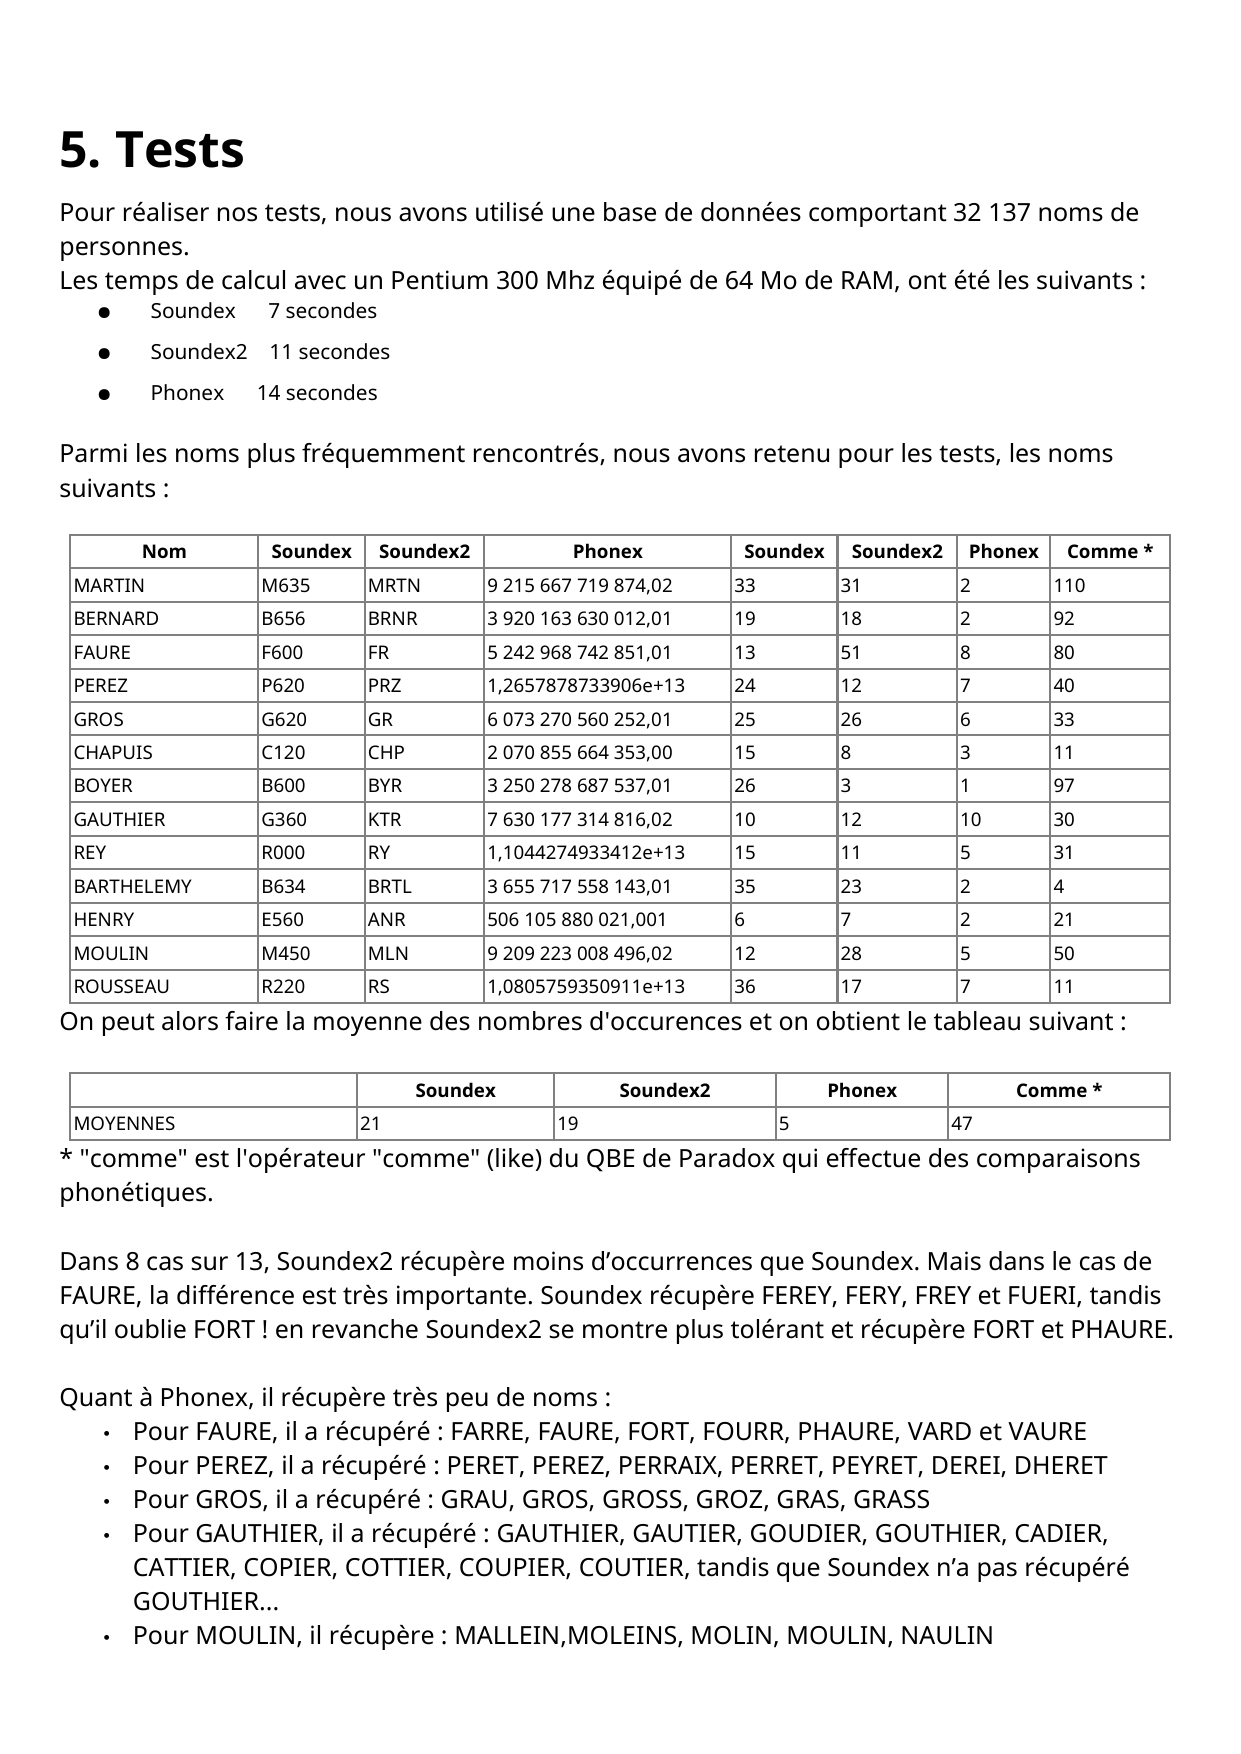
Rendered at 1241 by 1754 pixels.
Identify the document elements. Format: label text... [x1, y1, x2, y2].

list Soundex2 11 secondes [97, 337, 1181, 366]
table_cell 19 [732, 603, 836, 634]
table_cell 3 655 717 558 143,01 [485, 870, 730, 902]
table_cell G620 [259, 703, 364, 734]
table_cell REY [71, 837, 257, 868]
table_cell FR [366, 636, 483, 667]
list Pour PEREZ, il a récupéré : PERET, PEREZ, PERRAIX, PERRET, PEYRET, DEREI, DHERET [103, 1448, 1181, 1482]
subtitle 5. Tests [59, 113, 1181, 182]
table_cell 3 [958, 736, 1049, 768]
table_cell 92 [1051, 603, 1169, 634]
table_cell G360 [259, 803, 364, 835]
table_cell CHP [366, 736, 483, 768]
table_cell PEREZ [71, 670, 257, 701]
table_cell M635 [259, 569, 364, 601]
list Pour GAUTHIER, il a récupéré : GAUTHIER, GAUTIER, GOUDIER, GOUTHIER, CADIER, CATTIER, COPIER, COTTIER, COUPIER, COUTIER, tandis que Soundex n’a pas récupéré GOUTHIER... [103, 1516, 1181, 1618]
list Pour FAURE, il a récupéré : FARRE, FAURE, FORT, FOURR, PHAURE, VARD et VAURE [103, 1413, 1181, 1448]
table_cell 3 920 163 630 012,01 [485, 603, 730, 634]
table_cell HENRY [71, 904, 257, 935]
table_cell 110 [1051, 569, 1169, 601]
table_cell P620 [259, 670, 364, 701]
table_cell 80 [1051, 636, 1169, 667]
table_header Nom [71, 536, 257, 567]
table_header Soundex [732, 536, 836, 567]
table_cell 5 [777, 1108, 947, 1139]
table_header Phonex [958, 536, 1049, 567]
table_header Comme * [949, 1074, 1169, 1106]
table_cell RS [366, 971, 483, 1002]
table_cell BYR [366, 770, 483, 801]
table_cell 1,0805759350911e+13 [485, 971, 730, 1002]
table_cell 10 [958, 803, 1049, 835]
table_cell GROS [71, 703, 257, 734]
table_cell C120 [259, 736, 364, 768]
table_cell MOULIN [71, 937, 257, 968]
table_cell 31 [1051, 837, 1169, 868]
table_cell 6 [958, 703, 1049, 734]
table_cell 11 [839, 837, 956, 868]
table_cell 7 [839, 904, 956, 935]
table_cell 18 [839, 603, 956, 634]
table_cell B600 [259, 770, 364, 801]
table_cell 31 [839, 569, 956, 601]
table_cell 2 [958, 569, 1049, 601]
table_cell PRZ [366, 670, 483, 701]
table_header Soundex [259, 536, 364, 567]
table_cell 50 [1051, 937, 1169, 968]
table_cell R000 [259, 837, 364, 868]
table_cell 1,1044274933412e+13 [485, 837, 730, 868]
table_header Soundex [358, 1074, 553, 1106]
table_cell 2 [958, 603, 1049, 634]
table_cell 1 [958, 770, 1049, 801]
table_cell 33 [1051, 703, 1169, 734]
table_cell FAURE [71, 636, 257, 667]
table_cell 5 [958, 937, 1049, 968]
list Pour GROS, il a récupéré : GRAU, GROS, GROSS, GROZ, GRAS, GRASS [103, 1482, 1181, 1516]
table_cell BERNARD [71, 603, 257, 634]
table_cell 8 [958, 636, 1049, 667]
table_cell BRNR [366, 603, 483, 634]
table_cell M450 [259, 937, 364, 968]
table_cell 9 215 667 719 874,02 [485, 569, 730, 601]
table_cell E560 [259, 904, 364, 935]
table_cell 26 [839, 703, 956, 734]
table_cell 4 [1051, 870, 1169, 902]
table_cell 5 242 968 742 851,01 [485, 636, 730, 667]
table_cell BOYER [71, 770, 257, 801]
table_cell 7 630 177 314 816,02 [485, 803, 730, 835]
table_cell 6 073 270 560 252,01 [485, 703, 730, 734]
table_cell 21 [358, 1108, 553, 1139]
table_cell 7 [958, 670, 1049, 701]
table_cell GAUTHIER [71, 803, 257, 835]
table_cell 6 [732, 904, 836, 935]
list Phonex 14 secondes [97, 378, 1181, 407]
table_cell 10 [732, 803, 836, 835]
table_header Phonex [777, 1074, 947, 1106]
text * "comme" est l'opérateur "comme" (like) du QBE de Paradox qui effectue des comparaisons phonétiques. [59, 1141, 1181, 1209]
table_cell 21 [1051, 904, 1169, 935]
table_cell 8 [839, 736, 956, 768]
text On peut alors faire la moyenne des nombres d'occurences et on obtient le tableau suivant : [59, 1004, 1181, 1038]
table_cell 25 [732, 703, 836, 734]
list Soundex 7 secondes [97, 296, 1181, 325]
table_cell BARTHELEMY [71, 870, 257, 902]
table_cell 26 [732, 770, 836, 801]
table_cell 51 [839, 636, 956, 667]
table_cell 47 [949, 1108, 1169, 1139]
text Dans 8 cas sur 13, Soundex2 récupère moins d’occurrences que Soundex. Mais dans le cas de FAURE, la différence est très importante. Soundex récupère FEREY, FERY, FREY et FUERI, tandis qu’il oublie FORT ! en revanche Soundex2 se montre plus tolérant et récupère FORT et PHAURE. [59, 1243, 1181, 1345]
table_header Soundex2 [839, 536, 956, 567]
table_cell 3 250 278 687 537,01 [485, 770, 730, 801]
table_cell 13 [732, 636, 836, 667]
table_cell 24 [732, 670, 836, 701]
table_cell MOYENNES [71, 1108, 356, 1139]
list Pour MOULIN, il récupère : MALLEIN,MOLEINS, MOLIN, MOULIN, NAULIN [103, 1618, 1181, 1652]
table_cell RY [366, 837, 483, 868]
table_header Soundex2 [366, 536, 483, 567]
table_cell 17 [839, 971, 956, 1002]
table_cell 1,2657878733906e+13 [485, 670, 730, 701]
table_header [71, 1074, 356, 1106]
table_cell 7 [958, 971, 1049, 1002]
table_cell 40 [1051, 670, 1169, 701]
table_cell BRTL [366, 870, 483, 902]
table_cell R220 [259, 971, 364, 1002]
table_cell B634 [259, 870, 364, 902]
table_cell KTR [366, 803, 483, 835]
table_cell 11 [1051, 736, 1169, 768]
table_cell 33 [732, 569, 836, 601]
table_cell 36 [732, 971, 836, 1002]
table_cell 30 [1051, 803, 1169, 835]
table_cell 28 [839, 937, 956, 968]
table_cell 9 209 223 008 496,02 [485, 937, 730, 968]
table_cell ROUSSEAU [71, 971, 257, 1002]
table_cell 35 [732, 870, 836, 902]
table_cell 12 [732, 937, 836, 968]
table_cell 19 [555, 1108, 775, 1139]
table_cell GR [366, 703, 483, 734]
table_header Phonex [485, 536, 730, 567]
table_cell 23 [839, 870, 956, 902]
table_header Comme * [1051, 536, 1169, 567]
table_cell 12 [839, 670, 956, 701]
table_cell 15 [732, 736, 836, 768]
text Pour réaliser nos tests, nous avons utilisé une base de données comportant 32 137 noms de personnes. Les temps de calcul avec un Pentium 300 Mhz équipé de 64 Mo de RAM, ont été les suivants : [59, 194, 1181, 296]
table_cell MRTN [366, 569, 483, 601]
table_cell 3 [839, 770, 956, 801]
table_cell 5 [958, 837, 1049, 868]
table_cell 12 [839, 803, 956, 835]
table_cell 97 [1051, 770, 1169, 801]
table_cell 2 [958, 904, 1049, 935]
table_header Soundex2 [555, 1074, 775, 1106]
table_cell 11 [1051, 971, 1169, 1002]
text Quant à Phonex, il récupère très peu de noms : [59, 1379, 1181, 1413]
table_cell 15 [732, 837, 836, 868]
table_cell 2 070 855 664 353,00 [485, 736, 730, 768]
table_cell MLN [366, 937, 483, 968]
table_cell 506 105 880 021,001 [485, 904, 730, 935]
table_cell CHAPUIS [71, 736, 257, 768]
table_cell F600 [259, 636, 364, 667]
text Parmi les noms plus fréquemment rencontrés, nous avons retenu pour les tests, les noms suivants : [59, 436, 1181, 504]
table_cell B656 [259, 603, 364, 634]
table_cell ANR [366, 904, 483, 935]
table_cell 2 [958, 870, 1049, 902]
table_cell MARTIN [71, 569, 257, 601]
